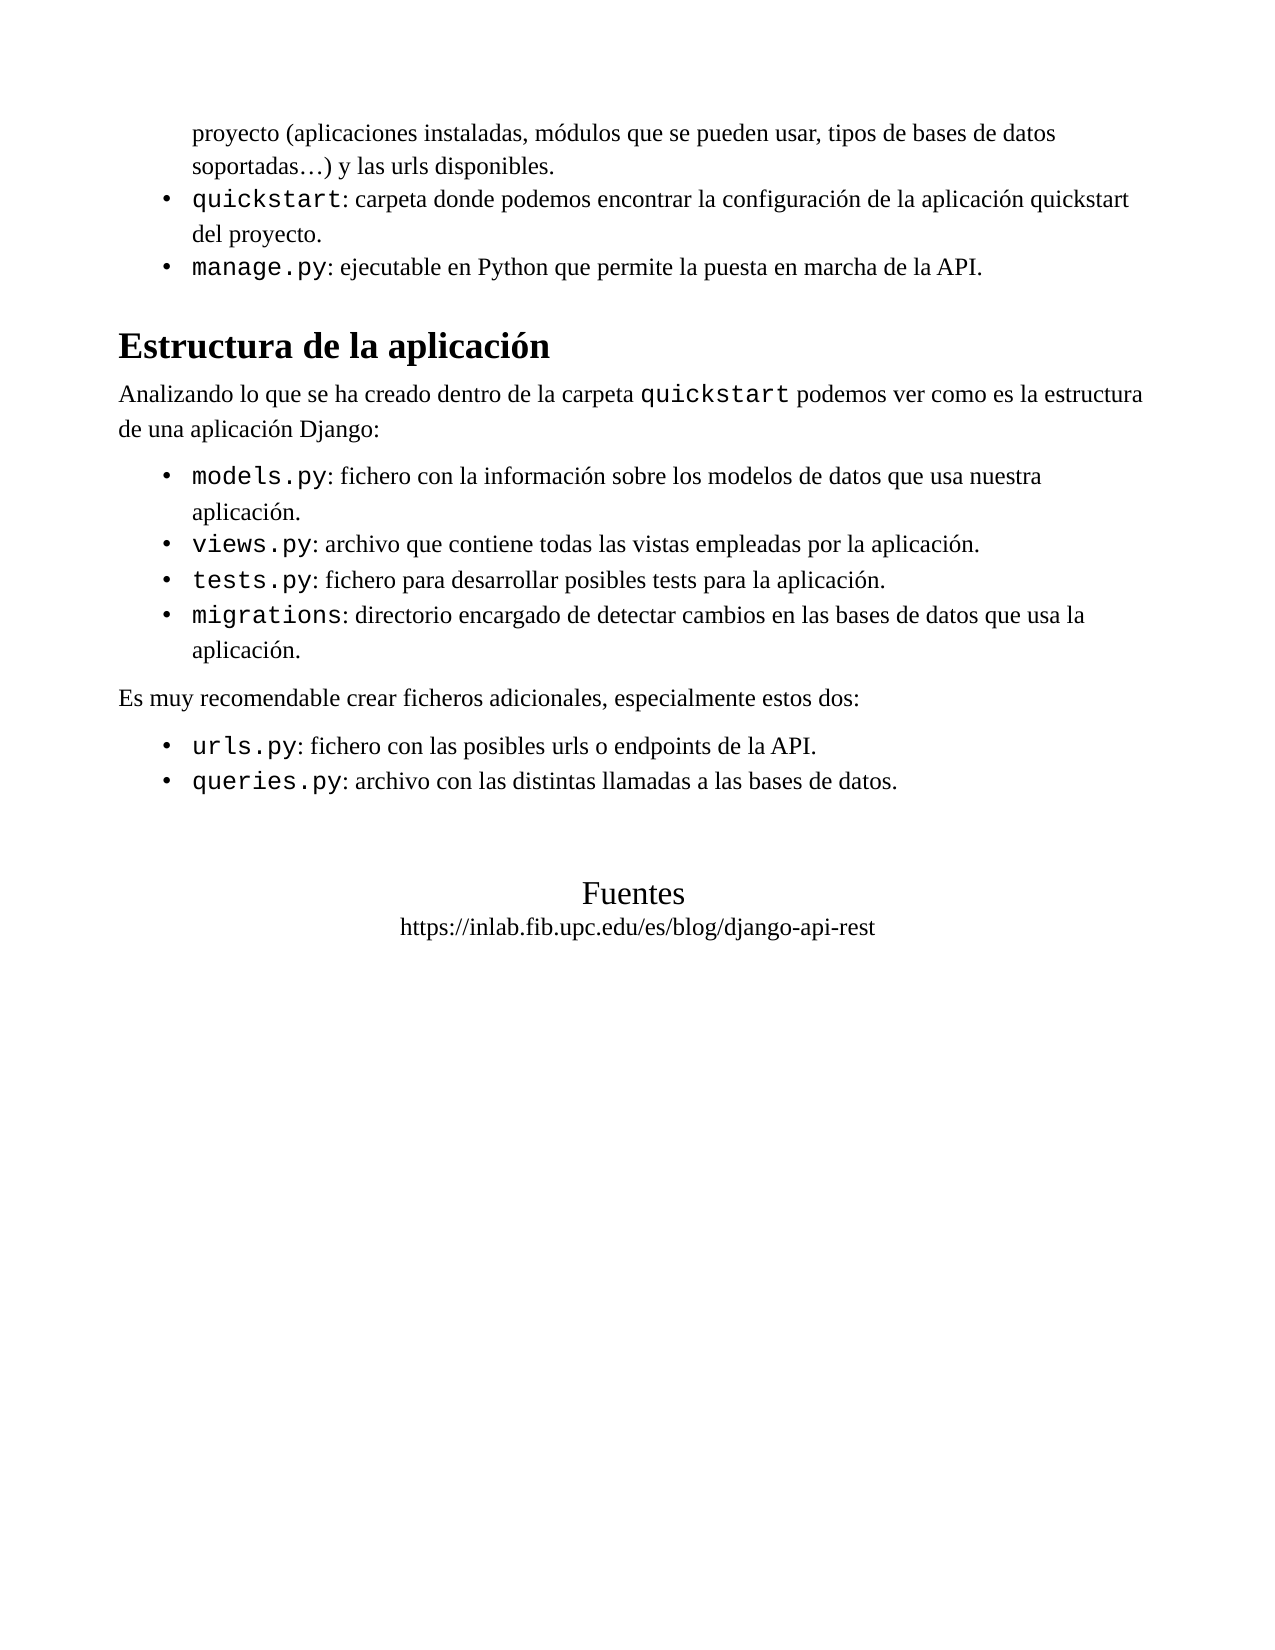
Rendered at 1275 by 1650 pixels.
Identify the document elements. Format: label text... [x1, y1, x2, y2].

text Es muy recomendable crear ficheros adicionales, especialmente estos dos: [118, 683, 1157, 712]
list urls.py: fichero con las posibles urls o endpoints de la API. [162, 731, 1157, 762]
list migrations: directorio encargado de detectar cambios en las bases de datos que usa la aplicación. [162, 600, 1157, 664]
list manage.py: ejecutable en Python que permite la puesta en marcha de la API. [162, 252, 1157, 283]
list models.py: fichero con la información sobre los modelos de datos que usa nuestra aplicación. [162, 461, 1157, 525]
subtitle Estructura de la aplicación [118, 323, 1157, 366]
list quickstart: carpeta donde podemos encontrar la configuración de la aplicación quickstart del proyecto. [162, 184, 1157, 248]
list proyecto (aplicaciones instaladas, módulos que se pueden usar, tipos de bases de datos soportadas…) y las urls disponibles. [162, 118, 1157, 180]
text Fuentes [118, 874, 1157, 912]
text https://inlab.fib.upc.edu/es/blog/django-api-rest [118, 912, 1157, 941]
list queries.py: archivo con las distintas llamadas a las bases de datos. [162, 766, 1157, 797]
list tests.py: fichero para desarrollar posibles tests para la aplicación. [162, 565, 1157, 596]
text Analizando lo que se ha creado dentro de la carpeta quickstart podemos ver como es la estructura de una aplicación Django: [118, 379, 1157, 443]
list views.py: archivo que contiene todas las vistas empleadas por la aplicación. [162, 529, 1157, 560]
